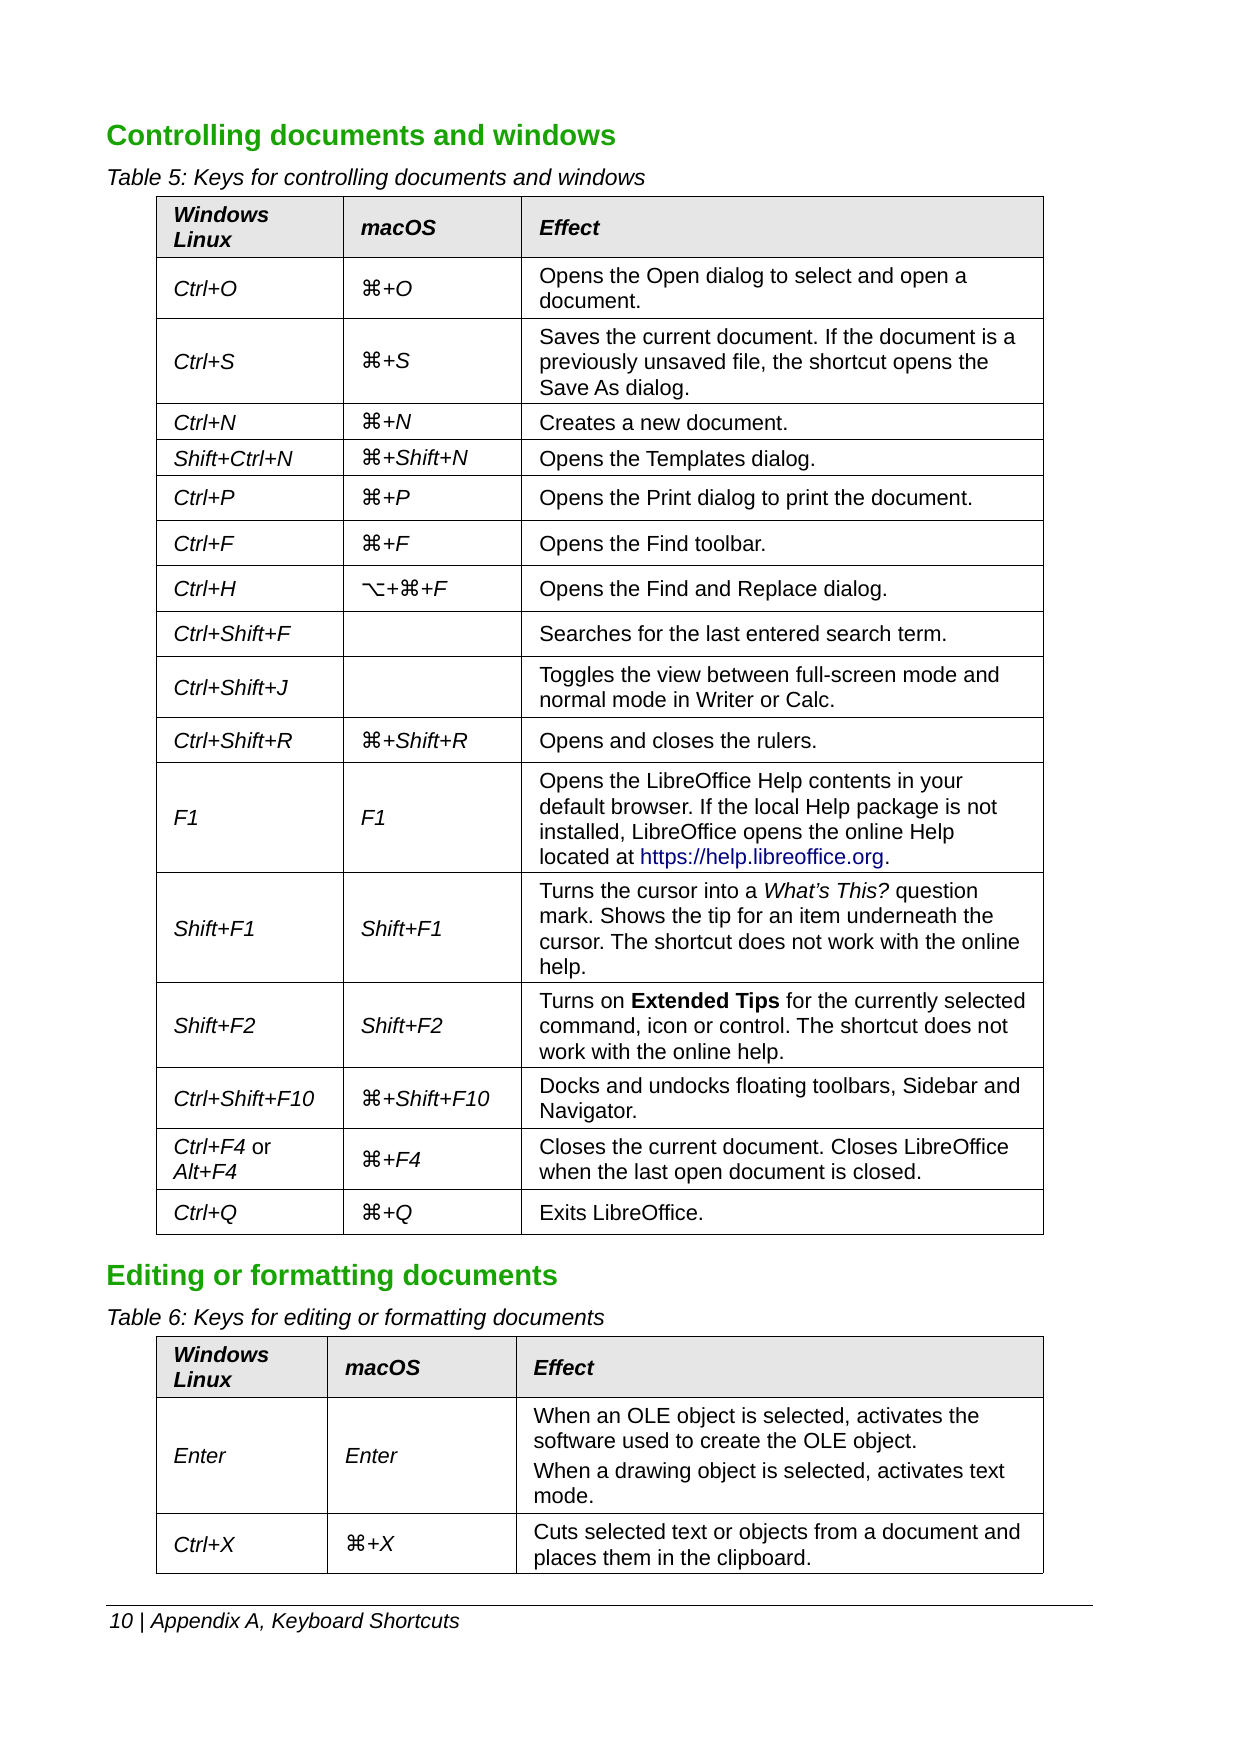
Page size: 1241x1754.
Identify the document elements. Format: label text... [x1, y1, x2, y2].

table_cell F1 [157, 763, 343, 872]
table_cell Shift+F1 [157, 873, 343, 982]
table_cell ⌘+S [344, 319, 521, 403]
table_header Windows Linux [157, 197, 343, 257]
table_header Effect [522, 197, 1043, 257]
text Table 5: Keys for controlling documents and windows [106, 163, 1093, 190]
table_cell Ctrl+X [157, 1514, 327, 1573]
table_cell Searches for the last entered search term. [522, 612, 1043, 656]
table_cell ⌘+O [344, 258, 521, 318]
table_cell ⌘+X [328, 1514, 516, 1573]
table_cell ⌘+F4 [344, 1129, 521, 1189]
table_cell [344, 657, 521, 717]
table_cell Closes the current document. Closes LibreOffice when the last open document is closed. [522, 1129, 1043, 1189]
table_cell Exits LibreOffice. [522, 1190, 1043, 1234]
table_cell [344, 612, 521, 656]
table_cell Ctrl+Shift+F [157, 612, 343, 656]
table_cell Opens the Open dialog to select and open a document. [522, 258, 1043, 318]
table_cell Shift+F2 [157, 983, 343, 1067]
table_cell Turns the cursor into a What’s This? question mark. Shows the tip for an item underneath the cursor. The shortcut does not work with the online help. [522, 873, 1043, 982]
table_cell ⌥+⌘+F [344, 566, 521, 611]
table_header Windows Linux [157, 1337, 327, 1397]
table_cell Ctrl+P [157, 476, 343, 520]
table_cell ⌘+N [344, 404, 521, 439]
table_cell Ctrl+Shift+J [157, 657, 343, 717]
table_cell ⌘+Shift+F10 [344, 1068, 521, 1128]
table_cell Opens the Find toolbar. [522, 521, 1043, 565]
table_header macOS [344, 197, 521, 257]
table_cell Ctrl+F [157, 521, 343, 565]
table_cell Ctrl+Shift+R [157, 718, 343, 762]
subtitle Editing or formatting documents [106, 1258, 1093, 1292]
table_cell When an OLE object is selected, activates the software used to create the OLE object. When a drawing object is selected, activates text mode. [517, 1398, 1043, 1513]
table_cell Ctrl+Shift+F10 [157, 1068, 343, 1128]
table_cell Opens the LibreOffice Help contents in your default browser. If the local Help package is not installed, LibreOffice opens the online Help located at https://help.libreoffice.org. [522, 763, 1043, 872]
table_cell Opens the Find and Replace dialog. [522, 566, 1043, 611]
table_cell ⌘+F [344, 521, 521, 565]
table_cell Ctrl+H [157, 566, 343, 611]
table_cell Opens and closes the rulers. [522, 718, 1043, 762]
table_cell Shift+F1 [344, 873, 521, 982]
table_cell Toggles the view between full-screen mode and normal mode in Writer or Calc. [522, 657, 1043, 717]
table_cell Creates a new document. [522, 404, 1043, 439]
table_cell ⌘+Q [344, 1190, 521, 1234]
table_cell Docks and undocks floating toolbars, Sidebar and Navigator. [522, 1068, 1043, 1128]
text Table 6: Keys for editing or formatting documents [106, 1303, 1093, 1330]
table_cell Enter [328, 1398, 516, 1513]
table_cell F1 [344, 763, 521, 872]
table_cell Ctrl+N [157, 404, 343, 439]
table_cell ⌘+Shift+R [344, 718, 521, 762]
subtitle Controlling documents and windows [106, 118, 1093, 152]
table_header Effect [517, 1337, 1043, 1397]
table_header macOS [328, 1337, 516, 1397]
table_cell Shift+Ctrl+N [157, 440, 343, 474]
table_cell Saves the current document. If the document is a previously unsaved file, the shortcut opens the Save As dialog. [522, 319, 1043, 403]
table_cell Opens the Templates dialog. [522, 440, 1043, 474]
table_cell Opens the Print dialog to print the document. [522, 476, 1043, 520]
table_cell Ctrl+Q [157, 1190, 343, 1234]
table_cell Turns on Extended Tips for the currently selected command, icon or control. The shortcut does not work with the online help. [522, 983, 1043, 1067]
table_cell Ctrl+S [157, 319, 343, 403]
table_cell ⌘+P [344, 476, 521, 520]
table_cell ⌘+Shift+N [344, 440, 521, 474]
table_cell Enter [157, 1398, 327, 1513]
table_cell Shift+F2 [344, 983, 521, 1067]
table_cell Ctrl+F4 or Alt+F4 [157, 1129, 343, 1189]
table_cell Ctrl+O [157, 258, 343, 318]
table_cell Cuts selected text or objects from a document and places them in the clipboard. [517, 1514, 1043, 1573]
